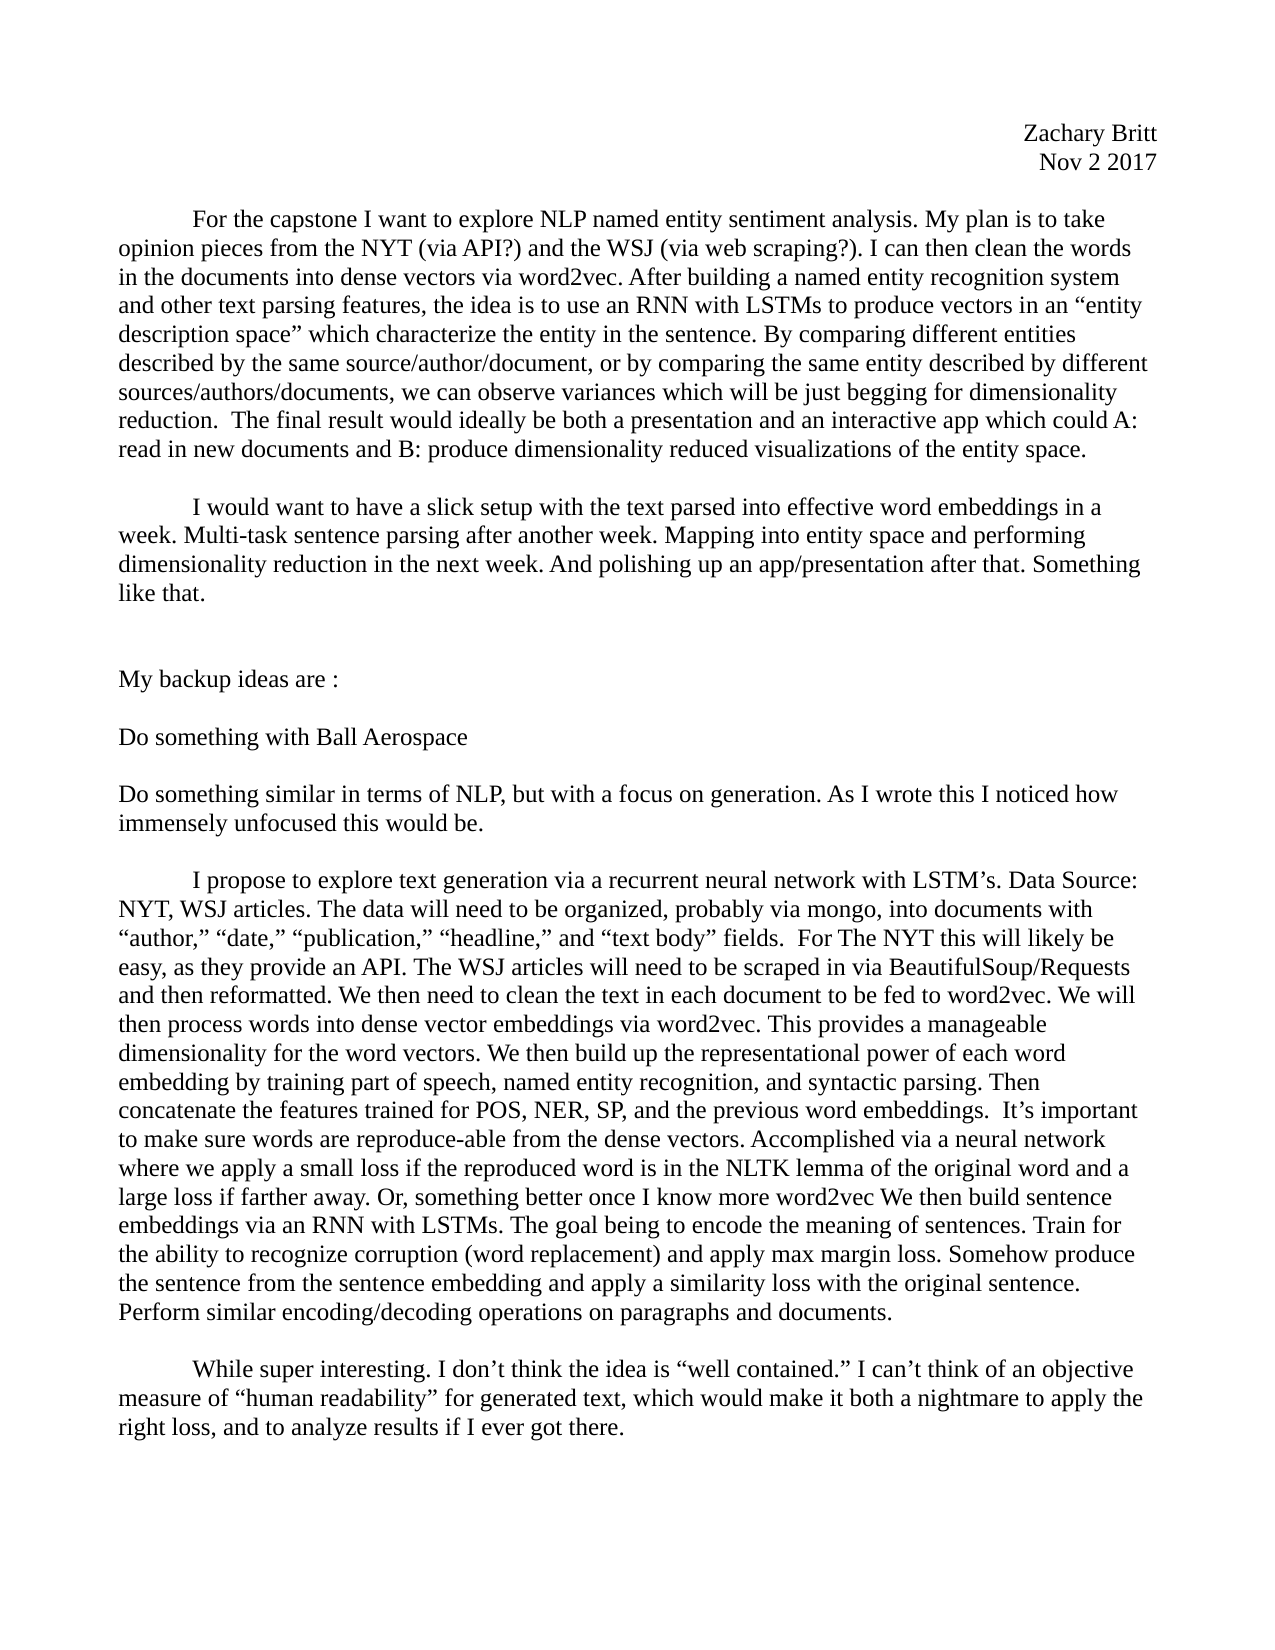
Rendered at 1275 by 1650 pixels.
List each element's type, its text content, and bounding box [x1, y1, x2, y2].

text For the capstone I want to explore NLP named entity sentiment analysis. My plan is to take opinion pieces from the NYT (via API?) and the WSJ (via web scraping?). I can then clean the words in the documents into dense vectors via word2vec. After building a named entity recognition system and other text parsing features, the idea is to use an RNN with LSTMs to produce vectors in an “entity description space” which characterize the entity in the sentence. By comparing different entities described by the same source/author/document, or by comparing the same entity described by different sources/authors/documents, we can observe variances which will be just begging for dimensionality reduction. The final result would ideally be both a presentation and an interactive app which could A: read in new documents and B: produce dimensionality reduced visualizations of the entity space. [118, 204, 1157, 463]
text While super interesting. I don’t think the idea is “well contained.” I can’t think of an objective measure of “human readability” for generated text, which would make it both a nightmare to apply the right loss, and to analyze results if I ever got there. [118, 1354, 1157, 1441]
text Do something with Ball Aerospace [118, 722, 1157, 751]
text My backup ideas are : [118, 664, 1157, 693]
text Nov 2 2017 [118, 147, 1157, 176]
text I propose to explore text generation via a recurrent neural network with LSTM’s. Data Source: NYT, WSJ articles. The data will need to be organized, probably via mongo, into documents with “author,” “date,” “publication,” “headline,” and “text body” fields. For The NYT this will likely be easy, as they provide an API. The WSJ articles will need to be scraped in via BeautifulSoup/Requests and then reformatted. We then need to clean the text in each document to be fed to word2vec. We will then process words into dense vector embeddings via word2vec. This provides a manageable dimensionality for the word vectors. We then build up the representational power of each word embedding by training part of speech, named entity recognition, and syntactic parsing. Then concatenate the features trained for POS, NER, SP, and the previous word embeddings. It’s important to make sure words are reproduce-able from the dense vectors. Accomplished via a neural network where we apply a small loss if the reproduced word is in the NLTK lemma of the original word and a large loss if farther away. Or, something better once I know more word2vec We then build sentence embeddings via an RNN with LSTMs. The goal being to encode the meaning of sentences. Train for the ability to recognize corruption (word replacement) and apply max margin loss. Somehow produce the sentence from the sentence embedding and apply a similarity loss with the original sentence. Perform similar encoding/decoding operations on paragraphs and documents. [118, 866, 1157, 1326]
text Do something similar in terms of NLP, but with a focus on generation. As I wrote this I noticed how immensely unfocused this would be. [118, 779, 1157, 837]
text I would want to have a slick setup with the text parsed into effective word embeddings in a week. Multi-task sentence parsing after another week. Mapping into entity space and performing dimensionality reduction in the next week. And polishing up an app/presentation after that. Something like that. [118, 492, 1157, 607]
text Zachary Britt [118, 118, 1157, 147]
